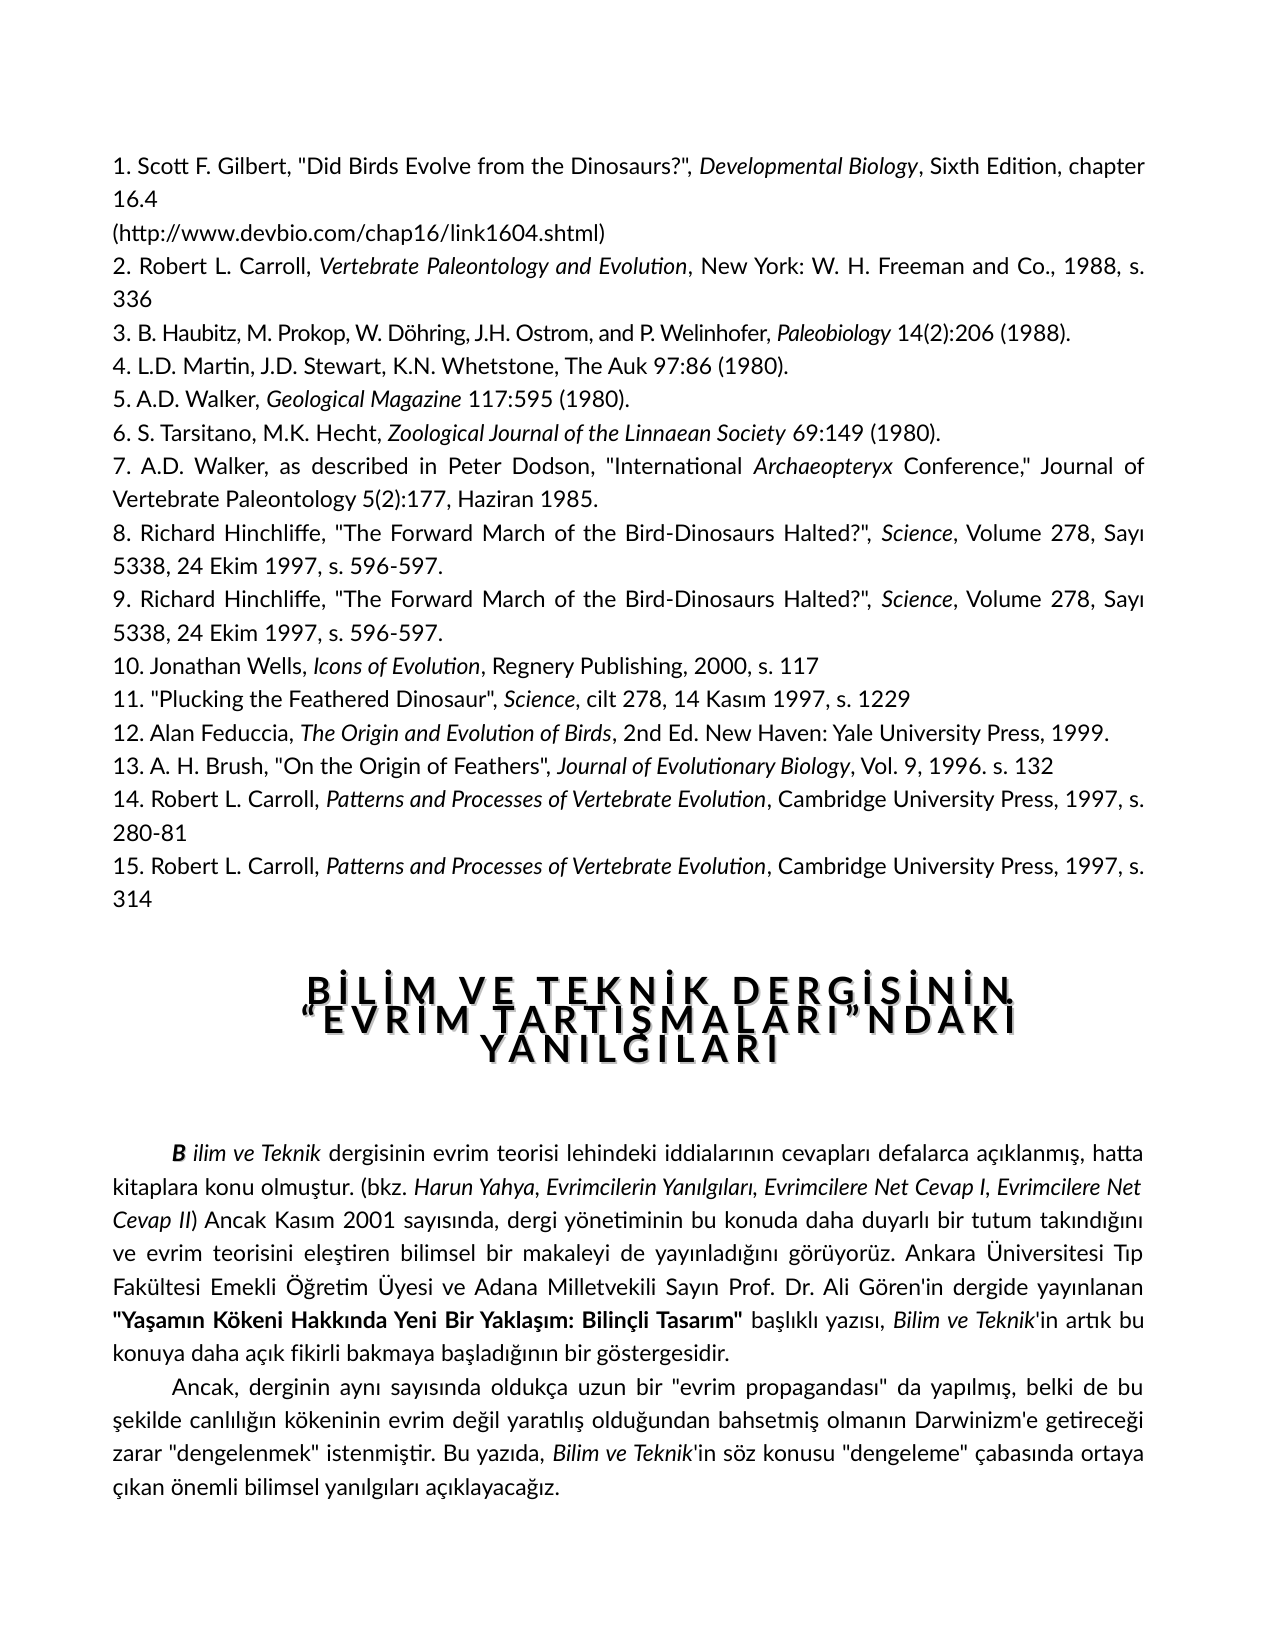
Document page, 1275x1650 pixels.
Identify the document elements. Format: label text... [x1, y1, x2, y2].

text 15. Robert L. Carroll, Patterns and Processes of Vertebrate Evolution, Cambridge University Press, 1997, s. 314 [112, 848, 1145, 914]
text 10. Jonathan Wells, Icons of Evolution, Regnery Publishing, 2000, s. 117 [112, 648, 1145, 681]
text BİLİM VE TEKNİK DERGİSİNİN [836, 981, 869, 1010]
text 1. Scott F. Gilbert, "Did Birds Evolve from the Dinosaurs?", Developmental Biology, Sixth Edition, chapter 16.4 [112, 148, 1145, 214]
text Bilim ve Teknik dergisinin evrim teorisi lehindeki iddialarının cevapları defalarca açıklanmış, hatta kitaplara konu olmuştur. (bkz. Harun Yahya, Evrimcilerin Yanılgıları, Evrimcilere Net Cevap I, Evrimcilere Net Cevap II) Ancak Kasım 2001 sayısında, dergi yönetiminin bu konuda daha duyarlı bir tutum takındığını ve evrim teorisini eleştiren bilimsel bir makaleyi de yayınladığını görüyorüz. Ankara Üniversitesi Tıp Fakültesi Emekli Öğretim Üyesi ve Adana Milletvekili Sayın Prof. Dr. Ali Gören'in dergide yayınlanan "Yaşamın Kökeni Hakkında Yeni Bir Yaklaşım: Bilinçli Tasarım" başlıklı yazısı, Bilim ve Teknik'in artık bu konuya daha açık fikirli bakmaya başladığının bir göstergesidir. [112, 1135, 1145, 1368]
text 3. B. Haubitz, M. Prokop, W. Döhring, J.H. Ostrom, and P. Welinhofer, Paleobiology 14(2):206 (1988). [112, 314, 1145, 348]
text BİLİM VE TEKNİK DERGİSİNİN [743, 981, 772, 1010]
text 13. A. H. Brush, "On the Origin of Feathers", Journal of Evolutionary Biology, Vol. 9, 1996. s. 132 [112, 748, 1145, 781]
text 9. Richard Hinchliffe, "The Forward March of the Bird-Dinosaurs Halted?", Science, Volume 278, Sayı 5338, 24 Ekim 1997, s. 596-597. [112, 581, 1145, 648]
text 8. Richard Hinchliffe, "The Forward March of the Bird-Dinosaurs Halted?", Science, Volume 278, Sayı 5338, 24 Ekim 1997, s. 596-597. [112, 514, 1145, 581]
text BİLİM VE TEKNİK DERGİSİNİN [575, 981, 599, 1006]
text 12. Alan Feduccia, The Origin and Evolution of Birds, 2nd Ed. New Haven: Yale University Press, 1999. [112, 714, 1145, 748]
text BİLİM VE TEKNİK DERGİSİNİN [1008, 981, 1145, 1010]
text BİLİM VE TEKNİK DERGİSİNİN [611, 981, 687, 1010]
text (http://www.devbio.com/chap16/link1604.shtml) [112, 214, 1145, 248]
text Ancak, derginin aynı sayısında oldukça uzun bir "evrim propagandası" da yapılmış, belki de bu şekilde canlılığın kökeninin evrim değil yaratılış olduğundan bahsetmiş olmanın Darwinizm'e getireceği zarar "dengelenmek" istenmiştir. Bu yazıda, Bilim ve Teknik'in söz konusu "dengeleme" çabasında ortaya çıkan önemli bilimsel yanılgıları açıklayacağız. [112, 1368, 1145, 1502]
text BİLİM VE TEKNİK DERGİSİNİN [917, 981, 950, 1010]
text BİLİM VE TEKNİK DERGİSİNİN [314, 981, 372, 1010]
text BİLİM VE TEKNİK DERGİSİNİN [392, 981, 421, 1010]
text BİLİM VE TEKNİK DERGİSİNİN [953, 981, 1007, 1010]
text 4. L.D. Martin, J.D. Stewart, K.N. Whetstone, The Auk 97:86 (1980). [112, 348, 1145, 381]
text BİLİM VE TEKNİK DERGİSİNİN [777, 981, 801, 1010]
text BİLİM VE TEKNİK DERGİSİNİN [112, 981, 310, 1010]
text 6. S. Tarsitano, M.K. Hecht, Zoological Journal of the Linnaean Society 69:149 (1980). [112, 414, 1145, 448]
text BİLİM VE TEKNİK DERGİSİNİN [889, 981, 912, 1010]
text 7. A.D. Walker, as described in Peter Dodson, "International Archaeopteryx Conference," Journal of Vertebrate Paleontology 5(2):177, Haziran 1985. [112, 448, 1145, 514]
text 11. "Plucking the Feathered Dinosaur", Science, cilt 278, 14 Kasım 1997, s. 1229 [112, 681, 1145, 714]
text BİLİM VE TEKNİK DERGİSİNİN [806, 981, 848, 1010]
text “EVRİM TARTIŞMALARI”NDAKİ YANILGILARI [112, 1010, 1145, 1068]
text BİLİM VE TEKNİK DERGİSİNİN [871, 981, 894, 1010]
text 2. Robert L. Carroll, Vertebrate Paleontology and Evolution, New York: W. H. Freeman and Co., 1988, s. 336 [112, 248, 1145, 314]
text BİLİM VE TEKNİK DERGİSİNİN [424, 981, 497, 1010]
text 14. Robert L. Carroll, Patterns and Processes of Vertebrate Evolution, Cambridge University Press, 1997, s. 280-81 [112, 781, 1145, 848]
text BİLİM VE TEKNİK DERGİSİNİN [502, 981, 584, 1010]
text 5. A.D. Walker, Geological Magazine 117:595 (1980). [112, 381, 1145, 414]
text BİLİM VE TEKNİK DERGİSİNİN [366, 981, 387, 1010]
text BİLİM VE TEKNİK DERGİSİNİN [691, 981, 738, 1010]
